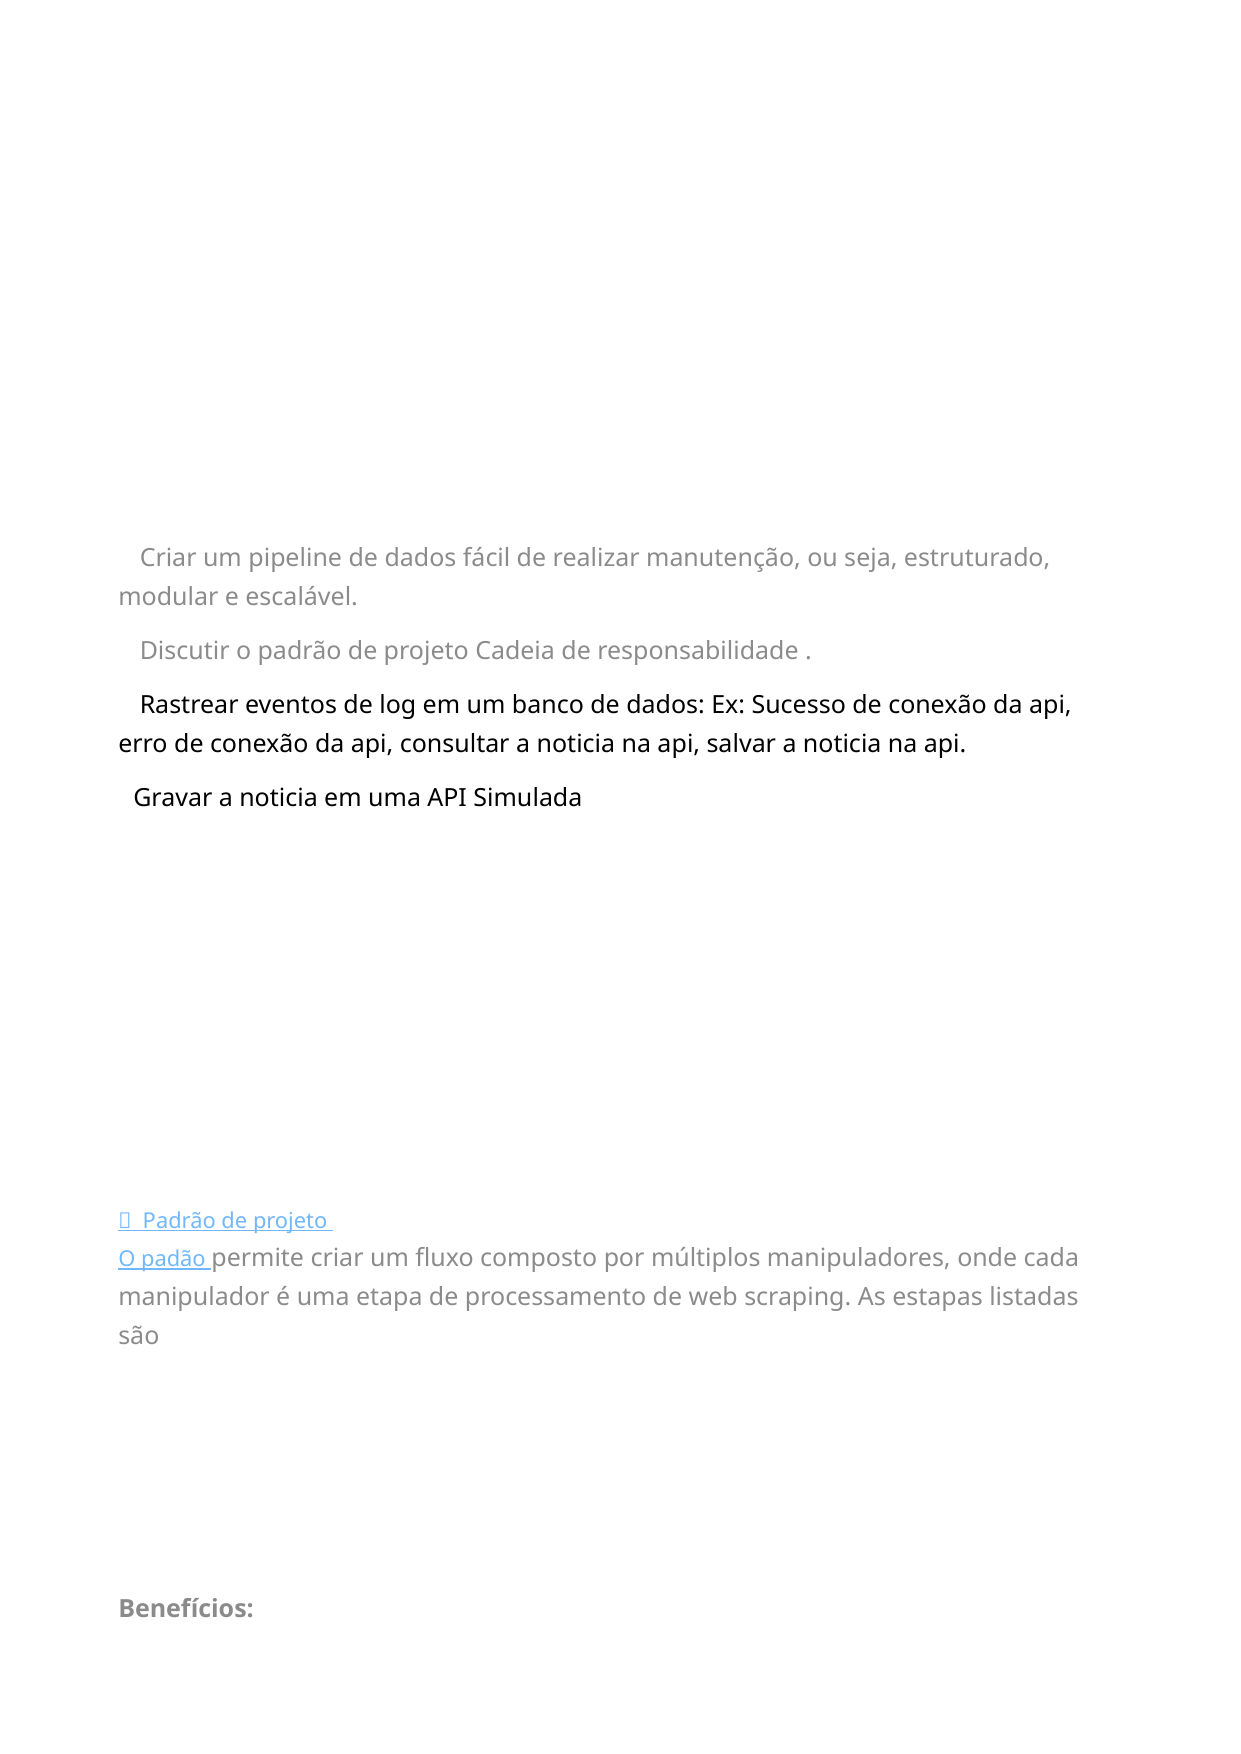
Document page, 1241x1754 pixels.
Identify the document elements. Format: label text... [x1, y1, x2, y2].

text ✅ Rastrear eventos de log em um banco de dados: Ex: Sucesso de conexão da api, erro de conexão da api, consultar a noticia na api, salvar a noticia na api. [118, 686, 1122, 759]
text ⚙️ Ação: ✅ Desenvolvi scripts em Python para consumir os dados da API. ✅ Criei scripts de conexão com o banco de dados. ✅ Implementei DAGs no Airflow para orquestrar o processo de coleta de dados. ✅ Adicionei DAGs de reprocessamento para garantir que falhas na inserção fossem tratadas corretamente. ✅ Estruturei tabelas de log, permitindo um rastreamento completo do processo, independentemente do sucesso ou falha da execução. 📐 Padrão de projeto Chain of Responsibility O padão permite criar um fluxo composto por múltiplos manipuladores, onde cada manipulador é uma etapa de processamento de web scraping. As estapas listadas são ✔️ Checagem de conexão com a API ✔️ Obtenção do RSS do G1 ✔️ Extração do link da notícia ✔️ Verificação de duplicidade ✔️ Salvamento (API simulada + geração do .docx) [118, 833, 1122, 1523]
text ✅Gravar a noticia em uma API Simulada [118, 779, 1122, 813]
text 📌 Objetivo: ✅ Criar um pipeline de dados fácil de realizar manutenção, ou seja, estruturado, modular e escalável. [118, 466, 1122, 613]
text Olá, apresento o projeto abaixo com o objetivo de conhecer o padrão de projto 🚀 Proposta de Arquitetura para Web Scraping do G1 com Padrão Chain of Responsibility (Cadeia de reponsabilidade) [118, 172, 1122, 348]
text Benefícios: [118, 1590, 1122, 1624]
text ✅ Discutir o padrão de projeto Cadeia de responsabilidade . [118, 632, 1122, 667]
